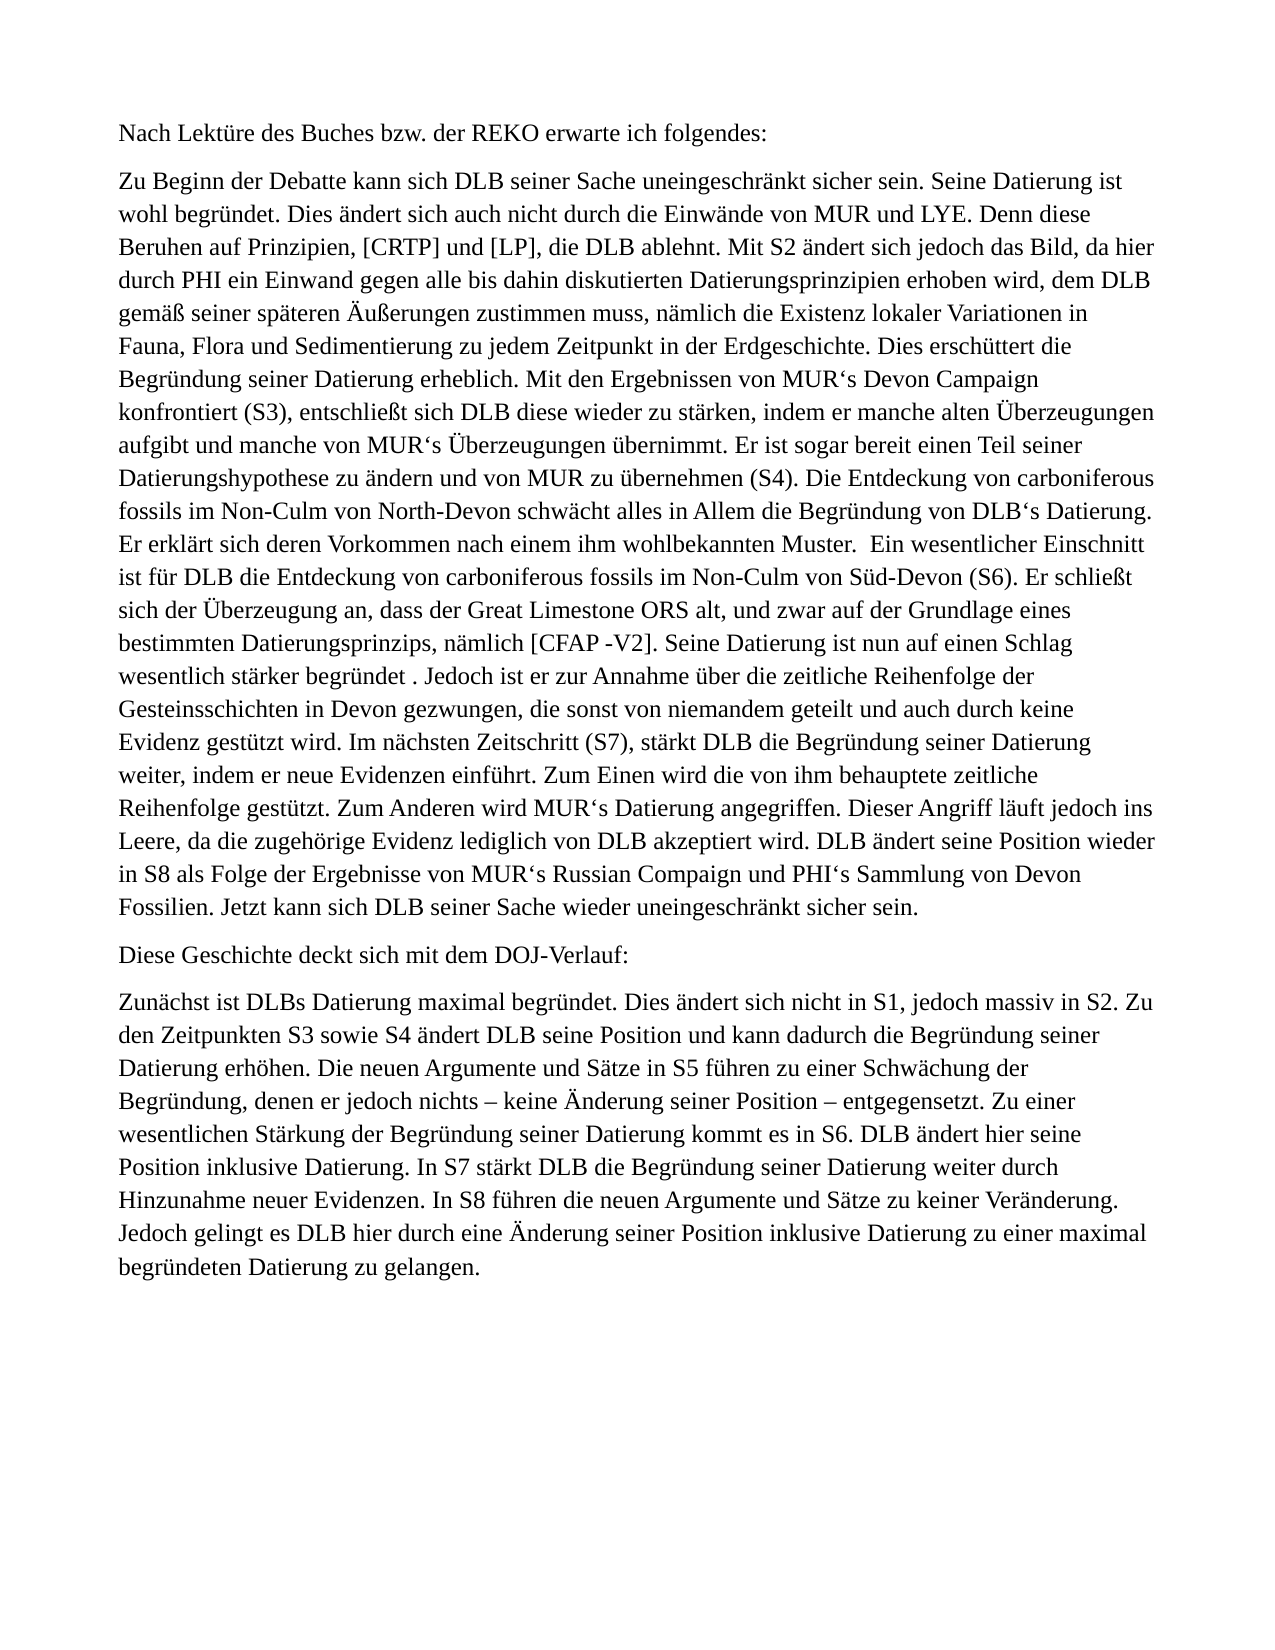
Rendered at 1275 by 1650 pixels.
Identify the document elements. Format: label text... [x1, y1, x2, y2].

text Zu Beginn der Debatte kann sich DLB seiner Sache uneingeschränkt sicher sein. Seine Datierung ist wohl begründet. Dies ändert sich auch nicht durch die Einwände von MUR und LYE. Denn diese Beruhen auf Prinzipien, [CRTP] und [LP], die DLB ablehnt. Mit S2 ändert sich jedoch das Bild, da hier durch PHI ein Einwand gegen alle bis dahin diskutierten Datierungsprinzipien erhoben wird, dem DLB gemäß seiner späteren Äußerungen zustimmen muss, nämlich die Existenz lokaler Variationen in Fauna, Flora und Sedimentierung zu jedem Zeitpunkt in der Erdgeschichte. Dies erschüttert die Begründung seiner Datierung erheblich. Mit den Ergebnissen von MUR‘s Devon Campaign konfrontiert (S3), entschließt sich DLB diese wieder zu stärken, indem er manche alten Überzeugungen aufgibt und manche von MUR‘s Überzeugungen übernimmt. Er ist sogar bereit einen Teil seiner Datierungshypothese zu ändern und von MUR zu übernehmen (S4). Die Entdeckung von carboniferous fossils im Non-Culm von North-Devon schwächt alles in Allem die Begründung von DLB‘s Datierung. Er erklärt sich deren Vorkommen nach einem ihm wohlbekannten Muster. Ein wesentlicher Einschnitt ist für DLB die Entdeckung von carboniferous fossils im Non-Culm von Süd-Devon (S6). Er schließt sich der Überzeugung an, dass der Great Limestone ORS alt, und zwar auf der Grundlage eines bestimmten Datierungsprinzips, nämlich [CFAP -V2]. Seine Datierung ist nun auf einen Schlag wesentlich stärker begründet . Jedoch ist er zur Annahme über die zeitliche Reihenfolge der Gesteinsschichten in Devon gezwungen, die sonst von niemandem geteilt und auch durch keine Evidenz gestützt wird. Im nächsten Zeitschritt (S7), stärkt DLB die Begründung seiner Datierung weiter, indem er neue Evidenzen einführt. Zum Einen wird die von ihm behauptete zeitliche Reihenfolge gestützt. Zum Anderen wird MUR‘s Datierung angegriffen. Dieser Angriff läuft jedoch ins Leere, da die zugehörige Evidenz lediglich von DLB akzeptiert wird. DLB ändert seine Position wieder in S8 als Folge der Ergebnisse von MUR‘s Russian Compaign und PHI‘s Sammlung von Devon Fossilien. Jetzt kann sich DLB seiner Sache wieder uneingeschränkt sicher sein. [118, 166, 1157, 921]
text Zunächst ist DLBs Datierung maximal begründet. Dies ändert sich nicht in S1, jedoch massiv in S2. Zu den Zeitpunkten S3 sowie S4 ändert DLB seine Position und kann dadurch die Begründung seiner Datierung erhöhen. Die neuen Argumente und Sätze in S5 führen zu einer Schwächung der Begründung, denen er jedoch nichts – keine Änderung seiner Position – entgegensetzt. Zu einer wesentlichen Stärkung der Begründung seiner Datierung kommt es in S6. DLB ändert hier seine Position inklusive Datierung. In S7 stärkt DLB die Begründung seiner Datierung weiter durch Hinzunahme neuer Evidenzen. In S8 führen die neuen Argumente und Sätze zu keiner Veränderung. Jedoch gelingt es DLB hier durch eine Änderung seiner Position inklusive Datierung zu einer maximal begründeten Datierung zu gelangen. [118, 987, 1157, 1280]
text Diese Geschichte deckt sich mit dem DOJ-Verlauf: [118, 940, 1157, 968]
text Nach Lektüre des Buches bzw. der REKO erwarte ich folgendes: [118, 118, 1157, 147]
